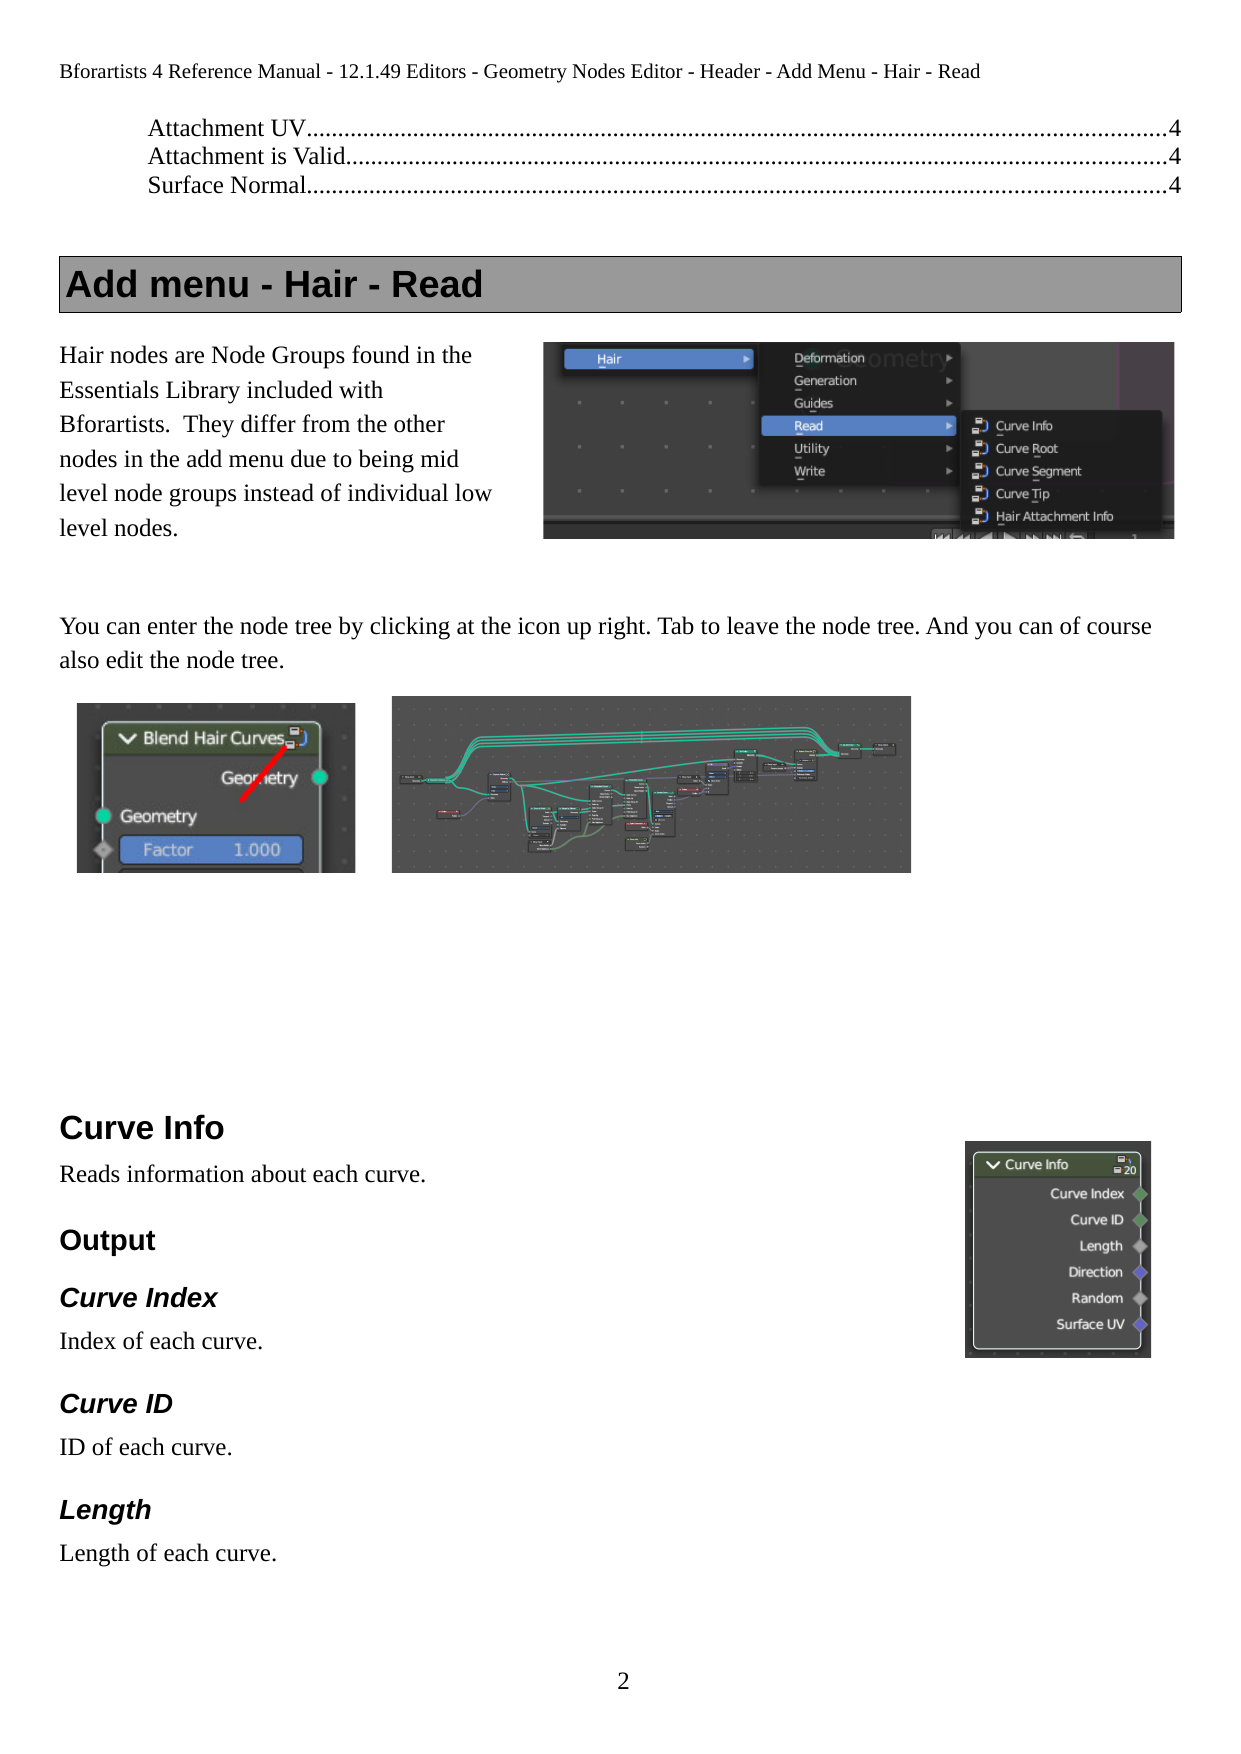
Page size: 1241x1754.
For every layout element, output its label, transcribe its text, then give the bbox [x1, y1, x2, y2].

text [1152, 1159, 1181, 1188]
subtitle Curve ID [59, 1387, 1181, 1419]
text Surface Normal 4 [147, 170, 1181, 199]
text Index of each curve. [59, 1326, 965, 1354]
text Attachment is Valid 4 [147, 141, 1181, 170]
subtitle Length [59, 1493, 1181, 1525]
subtitle [1152, 1281, 1181, 1313]
text ID of each curve. [59, 1432, 1181, 1460]
text Attachment UV 4 [147, 113, 1181, 141]
picture [965, 1141, 1152, 1358]
subtitle Curve Info [59, 1108, 1181, 1146]
picture [391, 696, 912, 873]
text [1152, 1326, 1181, 1354]
table_header Add menu - Hair - Read [60, 257, 1181, 312]
text Hair nodes are Node Groups found in the Essentials Library included with Bforartists. They differ from the other nodes in the add menu due to being mid level node groups instead of individual low level nodes. [59, 340, 1181, 542]
subtitle [1152, 1223, 1181, 1256]
subtitle Curve Index [59, 1281, 965, 1313]
text Reads information about each curve. [59, 1159, 965, 1188]
picture [76, 703, 356, 873]
picture [543, 342, 1175, 539]
text You can enter the node tree by clicking at the icon up right. Tab to leave the node tree. And you can of course also edit the node tree. [59, 611, 1181, 674]
subtitle Output [59, 1223, 965, 1256]
text Length of each curve. [59, 1538, 1181, 1566]
